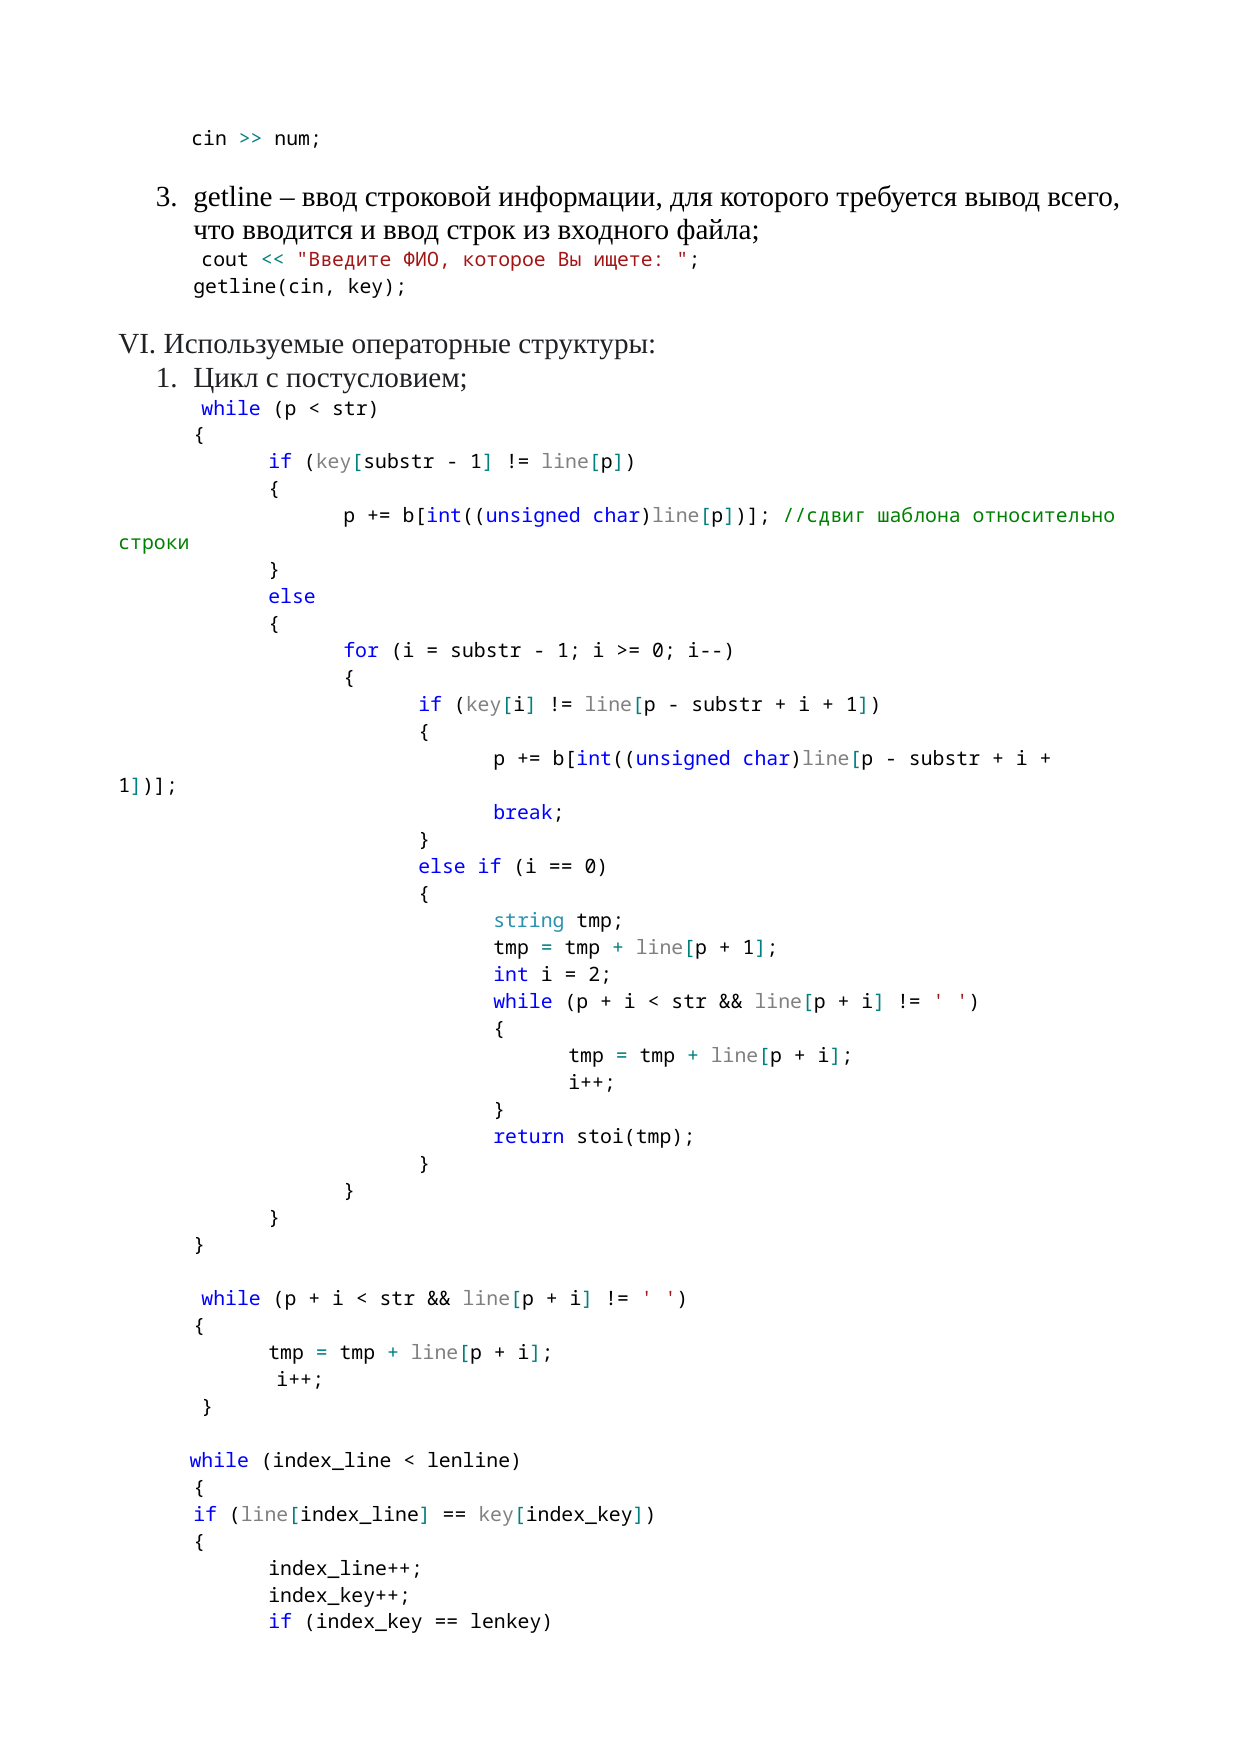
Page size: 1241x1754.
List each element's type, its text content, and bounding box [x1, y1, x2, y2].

text tmp = tmp + line[p + i]; [118, 1041, 1122, 1068]
text int i = 2; [118, 960, 1122, 987]
text VI. Используемые операторные структуры: [118, 327, 1122, 360]
text } [118, 1176, 1122, 1203]
text i++; [118, 1068, 1122, 1095]
text } [118, 1392, 1122, 1419]
text cin >> num; [118, 118, 1122, 152]
text p += b[int((unsigned char)line[p])]; //сдвиг шаблона относительно строки [118, 502, 1122, 556]
text { [118, 717, 1122, 744]
text { [118, 1311, 1122, 1338]
text index_key++; [118, 1581, 1122, 1608]
list getline – ввод строковой информации, для которого требуется вывод всего, что вводится и ввод строк из входного файла; [156, 179, 1122, 246]
text tmp = tmp + line[p + i]; [118, 1338, 1122, 1365]
text } [118, 1095, 1122, 1122]
text break; [118, 798, 1122, 825]
text if (line[index_line] == key[index_key]) [118, 1500, 1122, 1527]
text } [118, 556, 1122, 583]
text if (key[substr - 1] != line[p]) [118, 448, 1122, 475]
text string tmp; [118, 906, 1122, 933]
text } [118, 825, 1122, 852]
text p += b[int((unsigned char)line[p - substr + i + 1])]; [118, 744, 1122, 798]
text for (i = substr - 1; i >= 0; i--) [118, 637, 1122, 663]
text { [118, 1473, 1122, 1500]
text else if (i == 0) [118, 852, 1122, 879]
text getline(cin, key); [118, 273, 1122, 300]
text { [118, 421, 1122, 448]
text if (index_key == lenkey) [118, 1608, 1122, 1635]
text else [118, 583, 1122, 609]
text } [118, 1230, 1122, 1257]
text while (index_line < lenline) [118, 1446, 1122, 1473]
text while (p + i < str && line[p + i] != ' ') [118, 1284, 1122, 1311]
text { [118, 609, 1122, 637]
text } [118, 1203, 1122, 1230]
text tmp = tmp + line[p + 1]; [118, 933, 1122, 960]
list Цикл с постусловием; [156, 360, 1122, 394]
text } [118, 1149, 1122, 1176]
text while (p < str) [118, 394, 1122, 421]
text cout << "Введите ФИО, которое Вы ищете: "; [118, 246, 1122, 273]
text if (key[i] != line[p - substr + i + 1]) [118, 691, 1122, 717]
text { [118, 1014, 1122, 1041]
text return stoi(tmp); [118, 1122, 1122, 1149]
text { [118, 1527, 1122, 1554]
text i++; [118, 1365, 1122, 1392]
text { [118, 475, 1122, 502]
text index_line++; [118, 1554, 1122, 1581]
text { [118, 663, 1122, 691]
text while (p + i < str && line[p + i] != ' ') [118, 987, 1122, 1014]
text { [118, 879, 1122, 906]
